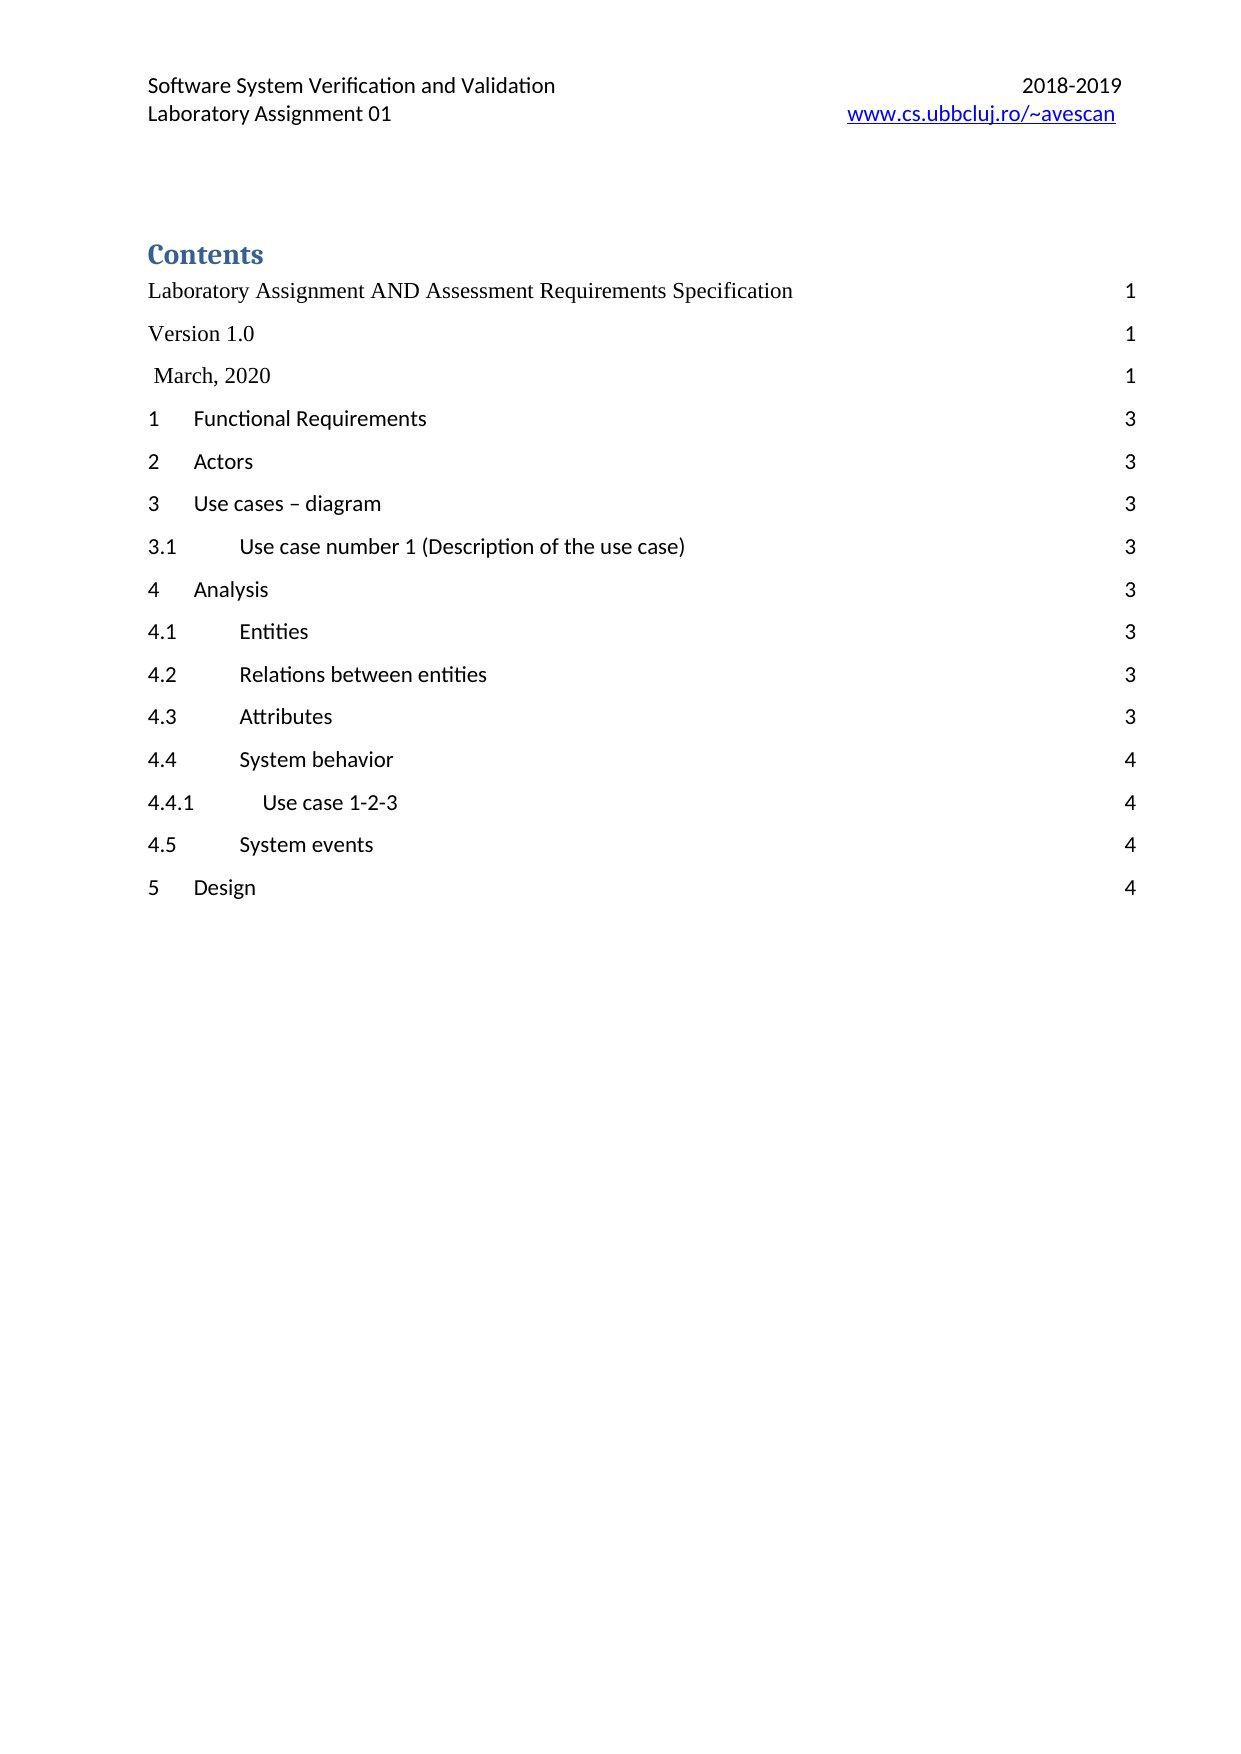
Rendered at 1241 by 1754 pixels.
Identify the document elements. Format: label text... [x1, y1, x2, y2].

text 2 Actors 3 [148, 447, 1137, 475]
text 4.5 System events 4 [148, 830, 1137, 858]
text 5 Design 4 [148, 873, 1137, 901]
text 1 Functional Requirements 3 [148, 404, 1137, 432]
text 3 Use cases – diagram 3 [148, 489, 1137, 517]
text 4.4 System behavior 4 [148, 745, 1137, 773]
text March, 2020 1 [148, 362, 1137, 390]
text Contents [148, 238, 1137, 271]
text Version 1.0 1 [148, 319, 1137, 347]
text 4.4.1 Use case 1-2-3 4 [148, 788, 1137, 816]
text 4 Analysis 3 [148, 575, 1137, 603]
text 4.1 Entities 3 [148, 617, 1137, 645]
text 4.3 Attributes 3 [148, 702, 1137, 731]
text 4.2 Relations between entities 3 [148, 660, 1137, 688]
text 3.1 Use case number 1 (Description of the use case) 3 [148, 532, 1137, 560]
text Laboratory Assignment AND Assessment Requirements Specification 1 [148, 276, 1137, 304]
